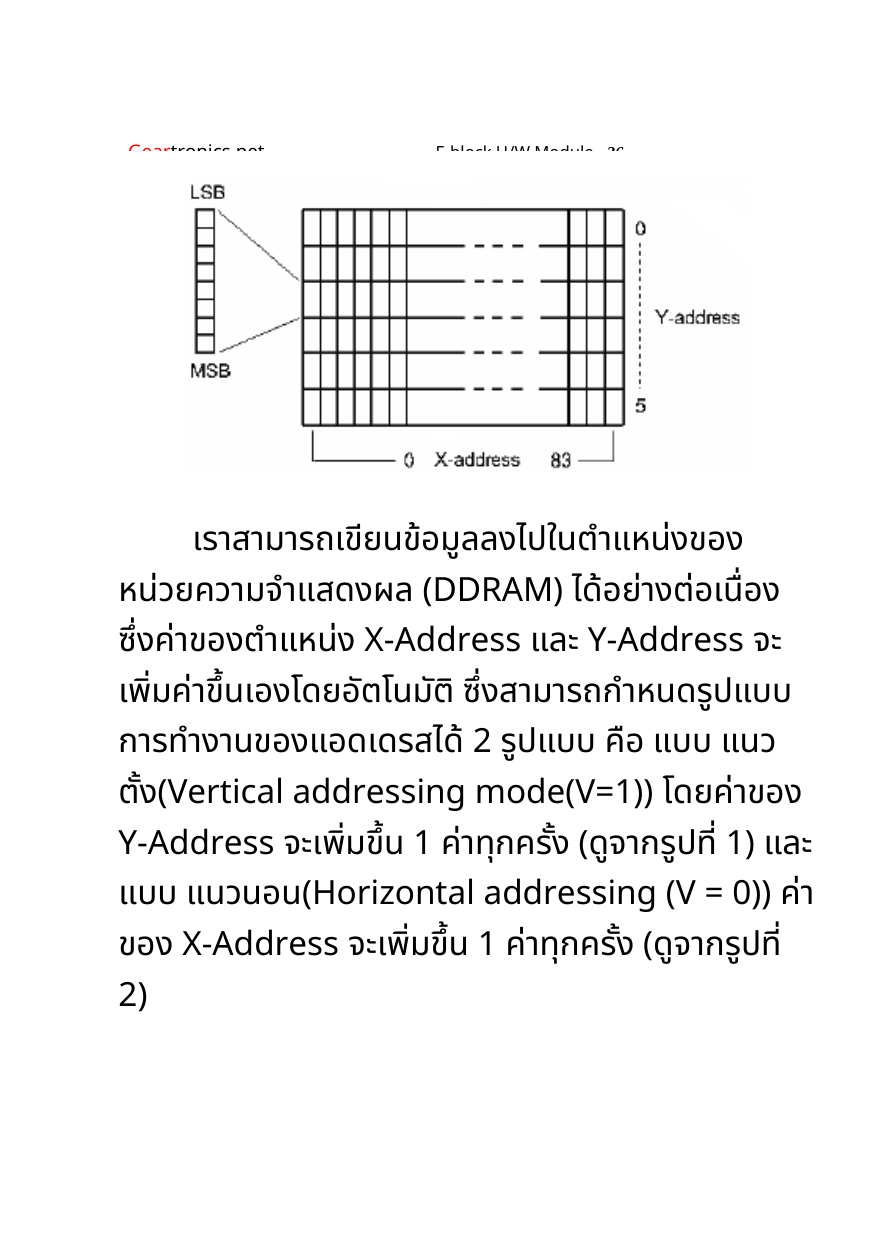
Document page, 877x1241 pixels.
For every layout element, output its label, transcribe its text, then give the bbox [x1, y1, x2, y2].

text เราสามารถเขียนข้อมูลลงไปในตำแหน่งของหน่วยความจำแสดงผล (DDRAM) ได้อย่างต่อเนื่อง ซึ่งค่าของตำแหน่ง X-Address และ Y-Address จะเพิ่มค่าขึ้นเองโดยอัตโนมัติ ซึ่งสามารถกำหนดรูปแบบการทำงานของแอดเดรสได้ 2 รูปแบบ คือ แบบ แนวตั้ง(Vertical addressing mode(V=1)) โดยค่าของ Y-Address จะเพิ่มขึ้น 1 ค่าทุกครั้ง (ดูจากรูปที่ 1) และ แบบ แนวนอน(Horizontal addressing (V = 0)) ค่าของ X-Address จะเพิ่มขึ้น 1 ค่าทุกครั้ง (ดูจากรูปที่ 2) [118, 515, 818, 1016]
